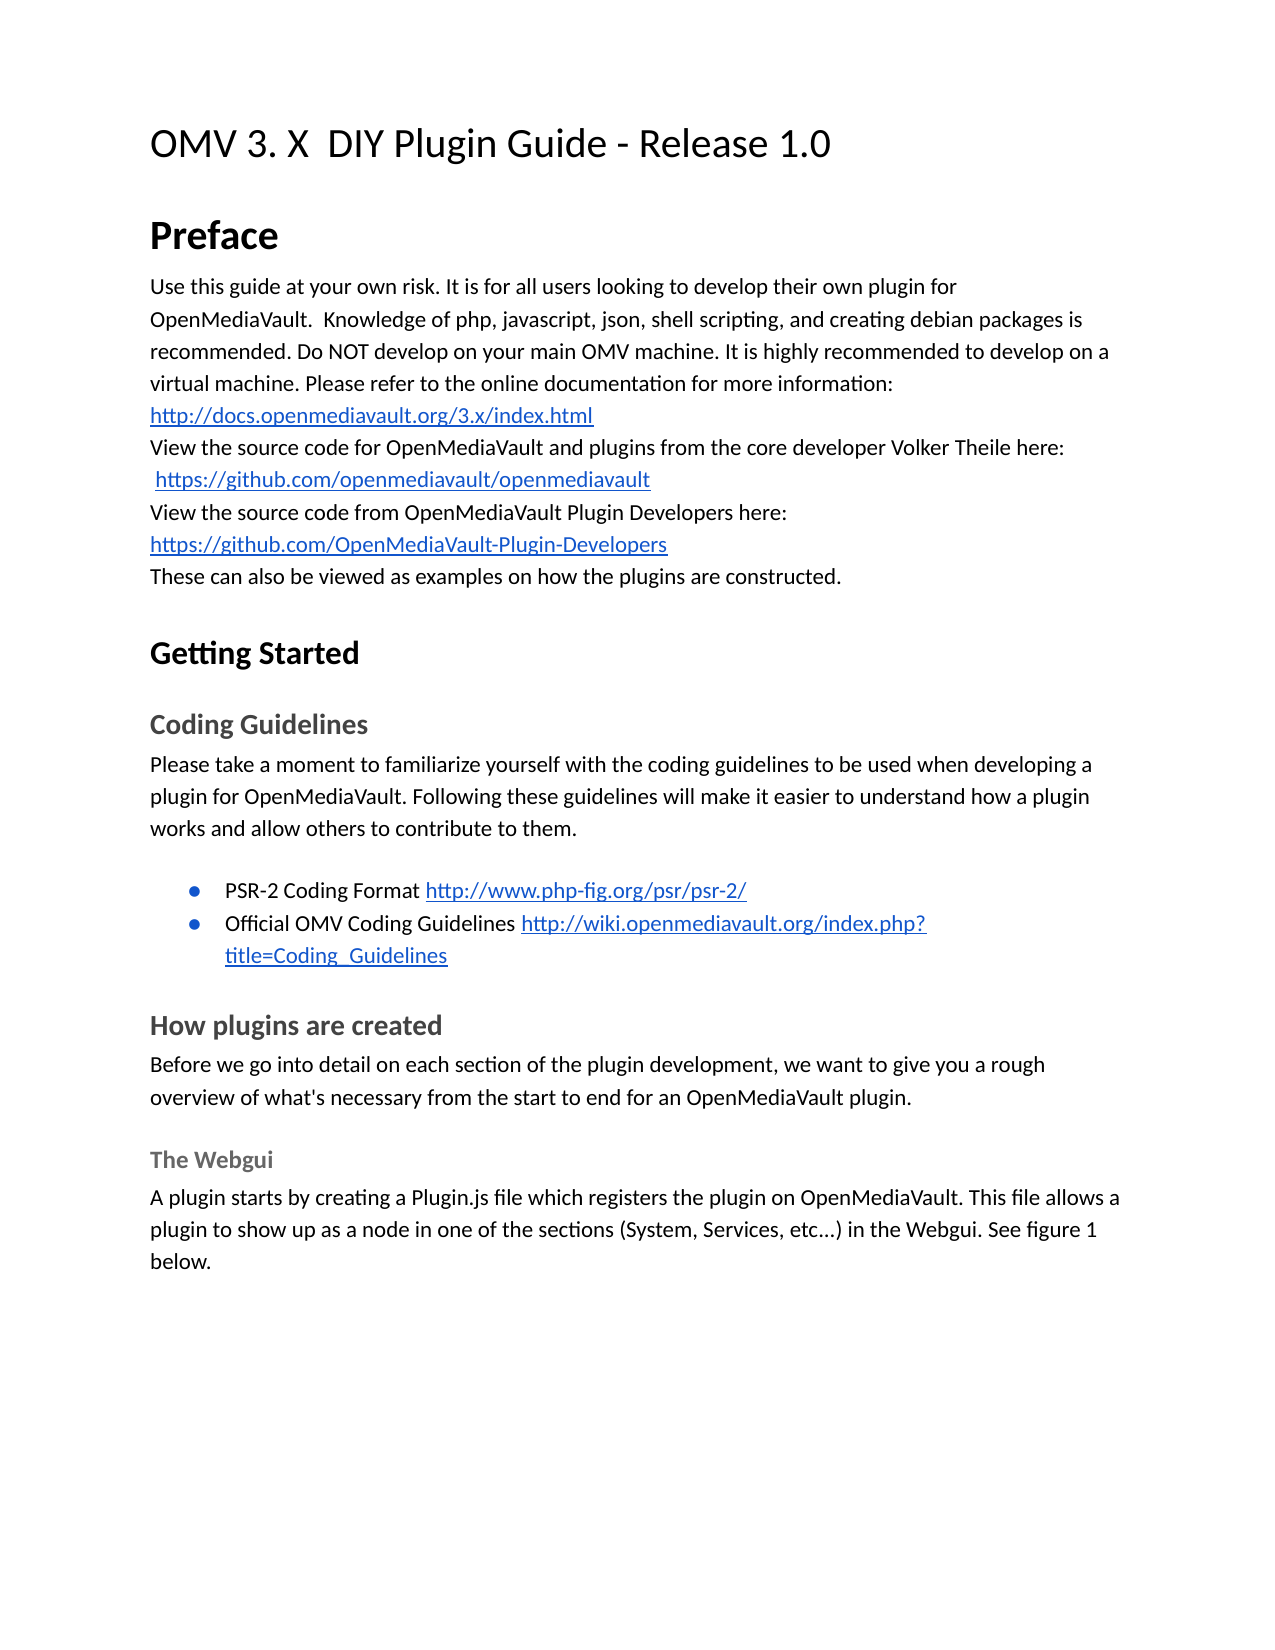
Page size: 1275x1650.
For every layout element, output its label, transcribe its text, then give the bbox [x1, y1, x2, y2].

text Use this guide at your own risk. It is for all users looking to develop their own plugin for OpenMediaVault. Knowledge of php, javascript, json, shell scripting, and creating debian packages is recommended. Do NOT develop on your main OMV machine. It is highly recommended to develop on a virtual machine. Please refer to the online documentation for more information: http://docs.openmediavault.org/3.x/index.html [150, 272, 1125, 429]
text These can also be viewed as examples on how the plugins are constructed. [150, 562, 1125, 590]
subtitle Getting Started [150, 632, 1125, 673]
subtitle Preface [150, 209, 1125, 260]
subtitle The Webgui [150, 1144, 1125, 1174]
subtitle Coding Guidelines [150, 706, 1125, 742]
text A plugin starts by creating a Plugin.js file which registers the plugin on OpenMediaVault. This file allows a plugin to show up as a node in one of the sections (System, Services, etc...) in the Webgui. See figure 1 below. [150, 1183, 1125, 1275]
list Official OMV Coding Guidelines http://wiki.openmediavault.org/index.php?title=Coding_Guidelines [187, 909, 1125, 969]
text Please take a moment to familiarize yourself with the coding guidelines to be used when developing a plugin for OpenMediaVault. Following these guidelines will make it easier to understand how a plugin works and allow others to contribute to them. [150, 750, 1125, 842]
text https://github.com/openmediavault/openmediavault [150, 466, 1125, 494]
text View the source code for OpenMediaVault and plugins from the core developer Volker Theile here: [150, 433, 1125, 461]
text Before we go into detail on each section of the plugin development, we want to give you a rough overview of what's necessary from the start to end for an OpenMediaVault plugin. [150, 1051, 1125, 1111]
text View the source code from OpenMediaVault Plugin Developers here: https://github.com/OpenMediaVault-Plugin-Developers [150, 498, 1125, 558]
list PSR-2 Coding Format http://www.php-fig.org/psr/psr-2/ [187, 877, 1125, 905]
subtitle How plugins are created [150, 1007, 1125, 1042]
